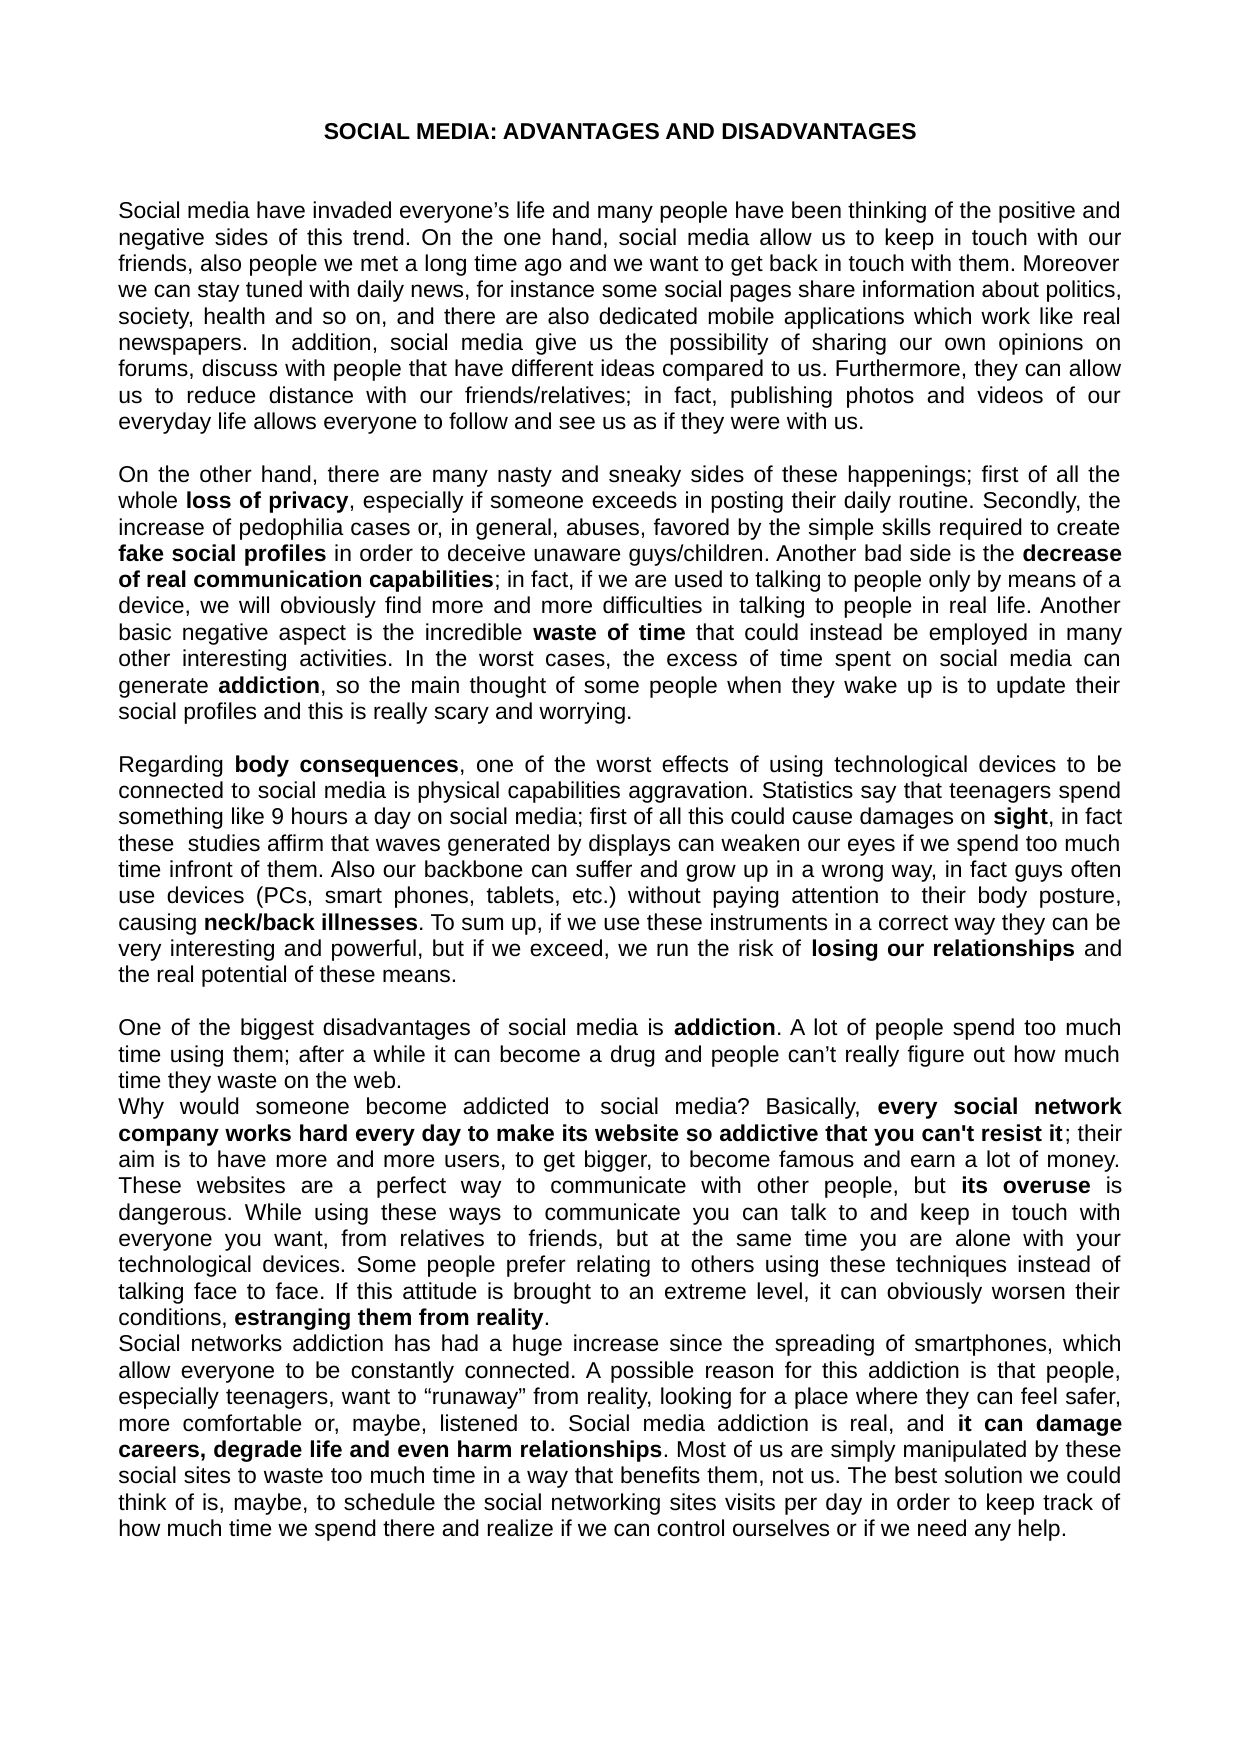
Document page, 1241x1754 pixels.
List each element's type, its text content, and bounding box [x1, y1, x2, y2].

text On the other hand, there are many nasty and sneaky sides of these happenings; first of all the whole loss of privacy, especially if someone exceeds in posting their daily routine. Secondly, the increase of pedophilia cases or, in general, abuses, favored by the simple skills required to create fake social profiles in order to deceive unaware guys/children. Another bad side is the decrease of real communication capabilities; in fact, if we are used to talking to people only by means of a device, we will obviously find more and more difficulties in talking to people in real life. Another basic negative aspect is the incredible waste of time that could instead be employed in many other interesting activities. In the worst cases, the excess of time spent on social media can generate addiction, so the main thought of some people when they wake up is to update their social profiles and this is really scary and worrying. [118, 461, 1122, 724]
text Why would someone become addicted to social media? Basically, every social network company works hard every day to make its website so addictive that you can't resist it; their aim is to have more and more users, to get bigger, to become famous and earn a lot of money. These websites are a perfect way to communicate with other people, but its overuse is dangerous. While using these ways to communicate you can talk to and keep in touch with everyone you want, from relatives to friends, but at the same time you are alone with your technological devices. Some people prefer relating to others using these techniques instead of talking face to face. If this attitude is brought to an extreme level, it can obviously worsen their conditions, estranging them from reality. [118, 1093, 1122, 1330]
text Social media have invaded everyone’s life and many people have been thinking of the positive and negative sides of this trend. On the one hand, social media allow us to keep in touch with our friends, also people we met a long time ago and we want to get back in touch with them. Moreover we can stay tuned with daily news, for instance some social pages share information about politics, society, health and so on, and there are also dedicated mobile applications which work like real newspapers. In addition, social media give us the possibility of sharing our own opinions on forums, discuss with people that have different ideas compared to us. Furthermore, they can allow us to reduce distance with our friends/relatives; in fact, publishing photos and videos of our everyday life allows everyone to follow and see us as if they were with us. [118, 197, 1122, 434]
text Social networks addiction has had a huge increase since the spreading of smartphones, which allow everyone to be constantly connected. A possible reason for this addiction is that people, especially teenagers, want to “runaway” from reality, looking for a place where they can feel safer, more comfortable or, maybe, listened to. Social media addiction is real, and it can damage careers, degrade life and even harm relationships. Most of us are simply manipulated by these social sites to waste too much time in a way that benefits them, not us. The best solution we could think of is, maybe, to schedule the social networking sites visits per day in order to keep track of how much time we spend there and realize if we can control ourselves or if we need any help. [118, 1330, 1122, 1541]
text Regarding body consequences, one of the worst effects of using technological devices to be connected to social media is physical capabilities aggravation. Statistics say that teenagers spend something like 9 hours a day on social media; first of all this could cause damages on sight, in fact these studies affirm that waves generated by displays can weaken our eyes if we spend too much time infront of them. Also our backbone can suffer and grow up in a wrong way, in fact guys often use devices (PCs, smart phones, tablets, etc.) without paying attention to their body posture, causing neck/back illnesses. To sum up, if we use these instruments in a correct way they can be very interesting and powerful, but if we exceed, we run the risk of losing our relationships and the real potential of these means. [118, 751, 1122, 988]
text One of the biggest disadvantages of social media is addiction. A lot of people spend too much time using them; after a while it can become a drug and people can’t really figure out how much time they waste on the web. [118, 1014, 1122, 1093]
text SOCIAL MEDIA: ADVANTAGES AND DISADVANTAGES [118, 118, 1122, 144]
